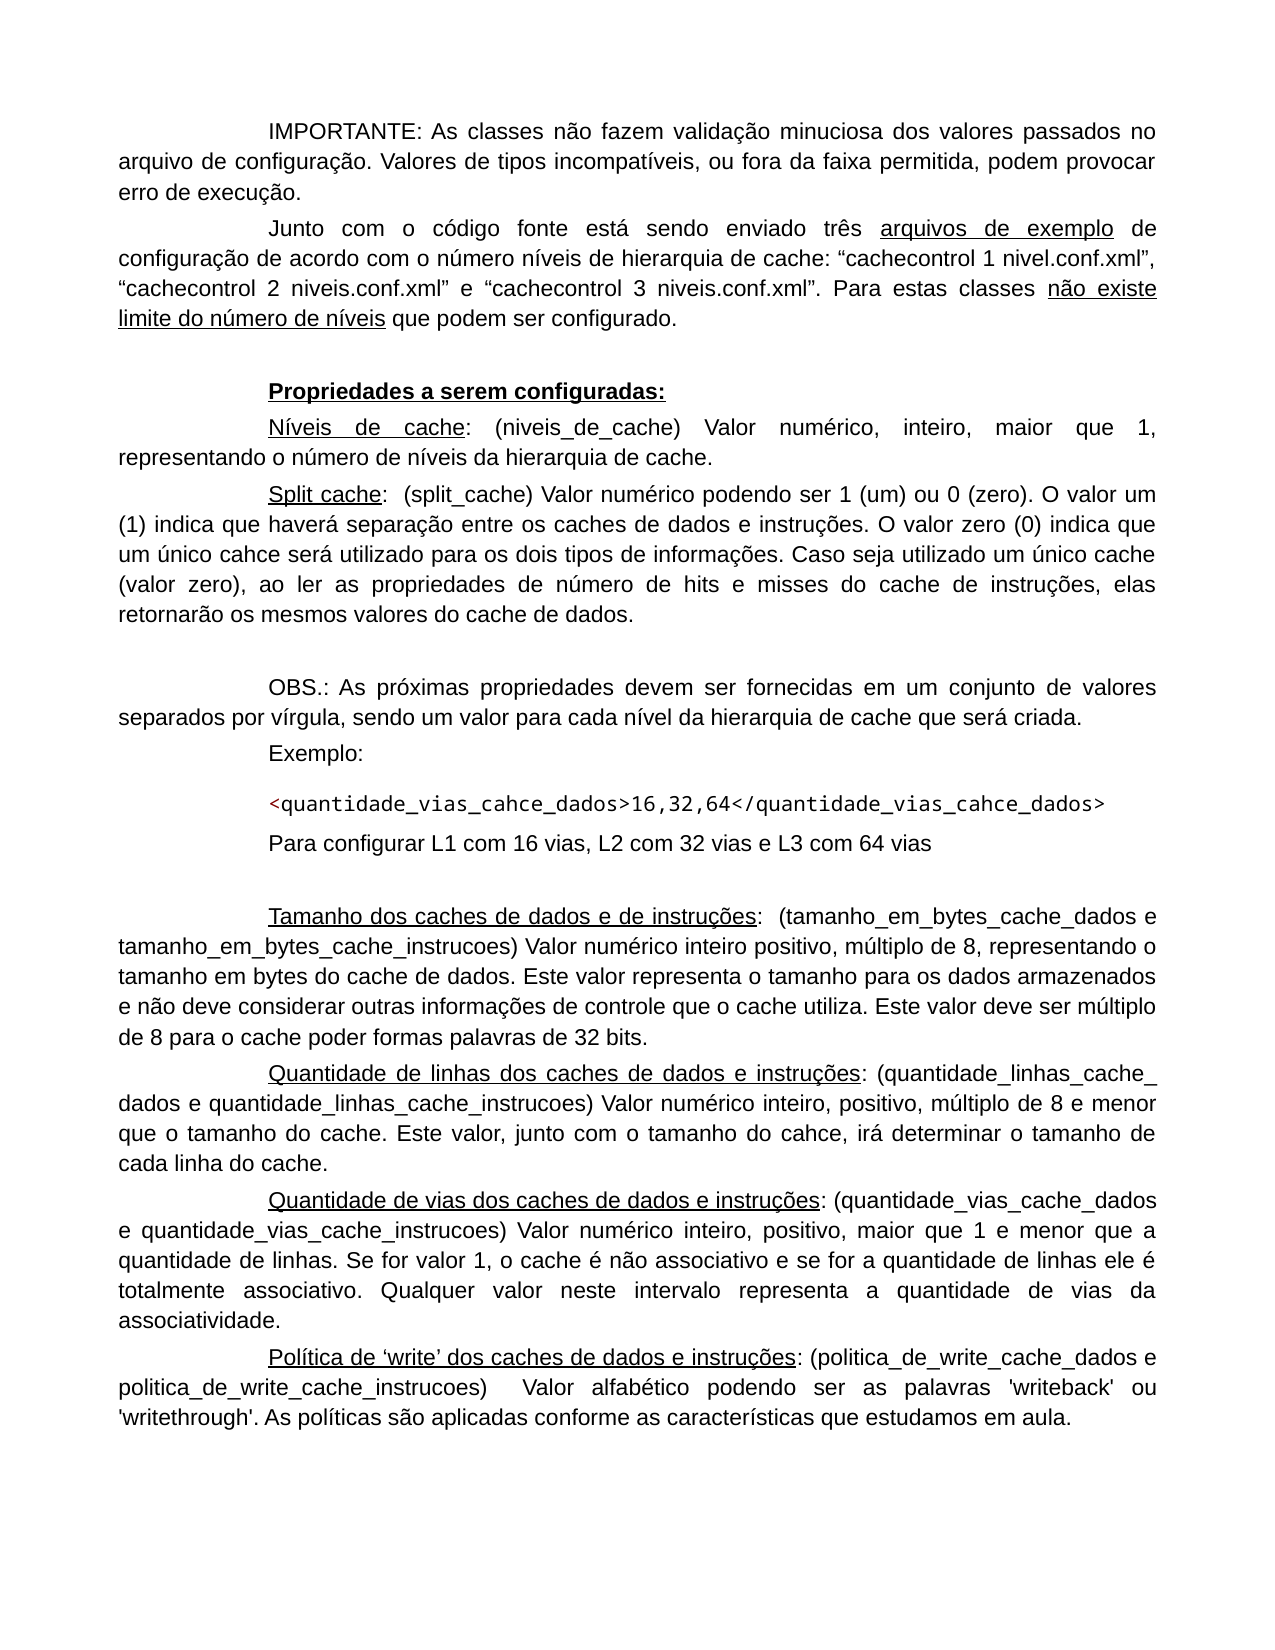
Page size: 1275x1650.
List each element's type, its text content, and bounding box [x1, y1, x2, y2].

subtitle IMPORTANTE: As classes não fazem validação minuciosa dos valores passados no arquivo de configuração. Valores de tipos incompatíveis, ou fora da faixa permitida, podem provocar erro de execução. [118, 118, 1157, 205]
subtitle Split cache: (split_cache) Valor numérico podendo ser 1 (um) ou 0 (zero). O valor um (1) indica que haverá separação entre os caches de dados e instruções. O valor zero (0) indica que um único cahce será utilizado para os dois tipos de informações. Caso seja utilizado um único cache (valor zero), ao ler as propriedades de número de hits e misses do cache de instruções, elas retornarão os mesmos valores do cache de dados. [118, 481, 1157, 628]
subtitle OBS.: As próximas propriedades devem ser fornecidas em um conjunto de valores separados por vírgula, sendo um valor para cada nível da hierarquia de cache que será criada. [118, 674, 1157, 731]
subtitle Política de ‘write’ dos caches de dados e instruções: (politica_de_write_cache_dados e politica_de_write_cache_instrucoes) Valor alfabético podendo ser as palavras 'writeback' ou 'writethrough'. As políticas são aplicadas conforme as características que estudamos em aula. [118, 1344, 1157, 1430]
subtitle Junto com o código fonte está sendo enviado três arquivos de exemplo de configuração de acordo com o número níveis de hierarquia de cache: “cachecontrol 1 nivel.conf.xml”, “cachecontrol 2 niveis.conf.xml” e “cachecontrol 3 niveis.conf.xml”. Para estas classes não existe limite do número de níveis que podem ser configurado. [118, 215, 1157, 332]
subtitle Quantidade de vias dos caches de dados e instruções: (quantidade_vias_cache_dados e quantidade_vias_cache_instrucoes) Valor numérico inteiro, positivo, maior que 1 e menor que a quantidade de linhas. Se for valor 1, o cache é não associativo e se for a quantidade de linhas ele é totalmente associativo. Qualquer valor neste intervalo representa a quantidade de vias da associatividade. [118, 1187, 1157, 1334]
subtitle Exemplo: [118, 740, 1157, 767]
subtitle Propriedades a serem configuradas: [118, 378, 1157, 404]
subtitle Tamanho dos caches de dados e de instruções: (tamanho_em_bytes_cache_dados e tamanho_em_bytes_cache_instrucoes) Valor numérico inteiro positivo, múltiplo de 8, representando o tamanho em bytes do cache de dados. Este valor representa o tamanho para os dados armazenados e não deve considerar outras informações de controle que o cache utiliza. Este valor deve ser múltiplo de 8 para o cache poder formas palavras de 32 bits. [118, 903, 1157, 1050]
subtitle Para configurar L1 com 16 vias, L2 com 32 vias e L3 com 64 vias [118, 830, 1157, 856]
subtitle Quantidade de linhas dos caches de dados e instruções: (quantidade_linhas_cache_ dados e quantidade_linhas_cache_instrucoes) Valor numérico inteiro, positivo, múltiplo de 8 e menor que o tamanho do cache. Este valor, junto com o tamanho do cahce, irá determinar o tamanho de cada linha do cache. [118, 1060, 1157, 1177]
subtitle Níveis de cache: (niveis_de_cache) Valor numérico, inteiro, maior que 1, representando o número de níveis da hierarquia de cache. [118, 414, 1157, 471]
subtitle <quantidade_vias_cahce_dados>16,32,64</quantidade_vias_cahce_dados> [118, 789, 1157, 818]
